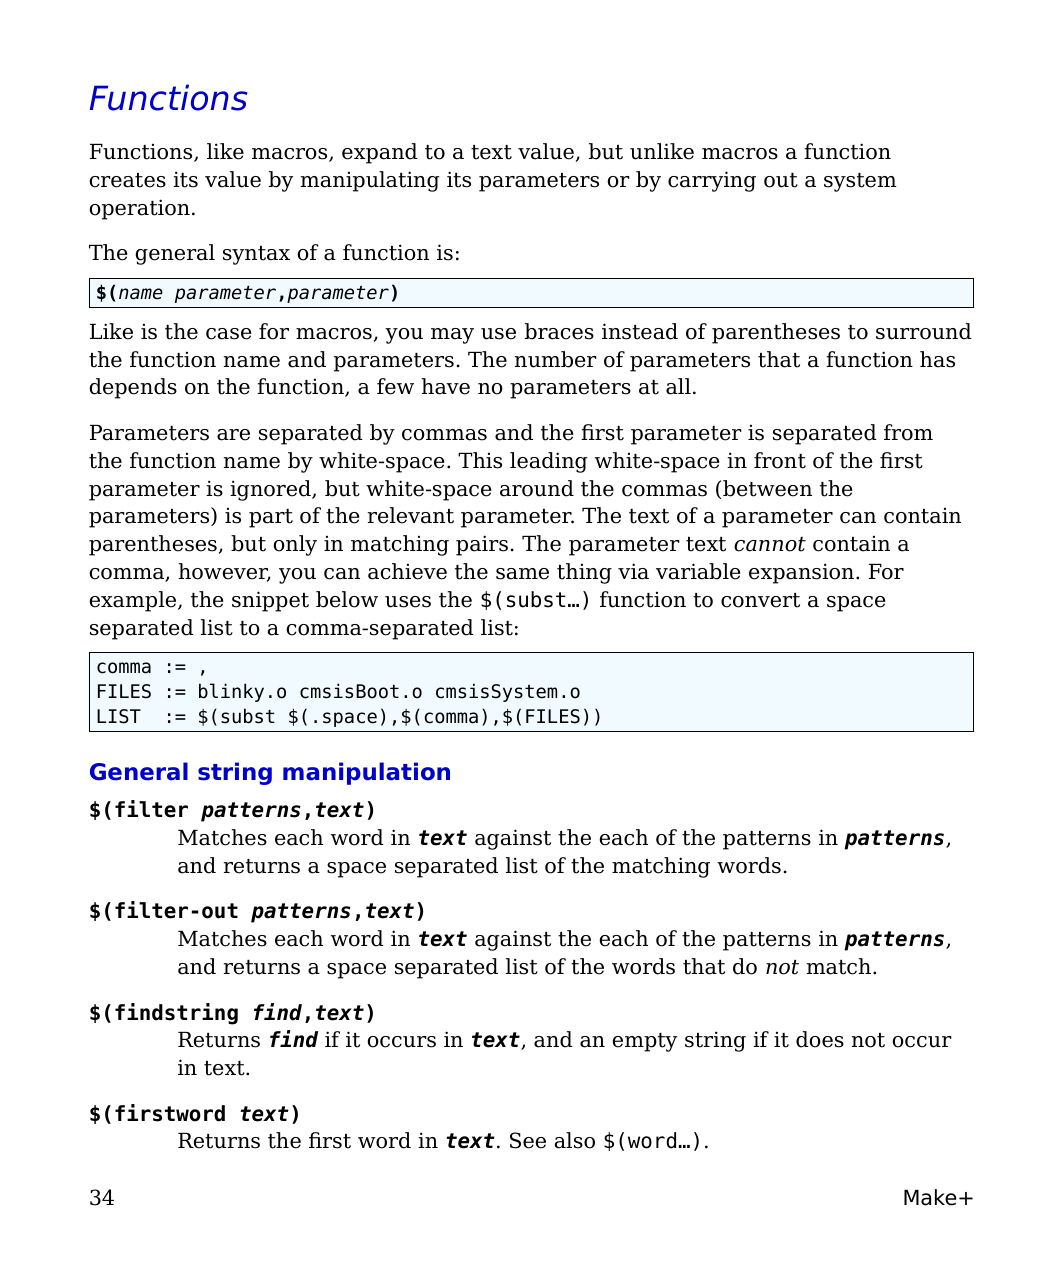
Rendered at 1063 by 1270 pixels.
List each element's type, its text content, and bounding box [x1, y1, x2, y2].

text $(filter-out patterns,text) Matches each word in text against the each of the patterns in patterns, and returns a space separated list of the words that do not match. [88, 899, 974, 979]
text $(filter patterns,text) Matches each word in text against the each of the patterns in patterns, and returns a space separated list of the matching words. [88, 798, 974, 878]
text Functions, like macros, expand to a text value, but unlike macros a function creates its value by manipulating its parameters or by carrying out a system operation. [88, 140, 974, 220]
text $(name parameter,parameter) [90, 279, 973, 307]
text $(findstring find,text) Returns find if it occurs in text, and an empty string if it does not occur in text. [88, 1001, 974, 1080]
subtitle General string manipulation [88, 759, 974, 786]
text FILES := blinky.o cmsisBoot.o cmsisSystem.o [90, 677, 973, 702]
text Like is the case for macros, you may use braces instead of parentheses to surround the function name and parameters. The number of parameters that a function has depends on the function, a few have no parameters at all. [88, 320, 974, 400]
text The general syntax of a function is: [88, 241, 974, 266]
subtitle Functions [88, 80, 974, 119]
text Parameters are separated by commas and the first parameter is separated from the function name by white-space. This leading white-space in front of the first parameter is ignored, but white-space around the commas (between the parameters) is part of the relevant parameter. The text of a parameter can contain parentheses, but only in matching pairs. The parameter text cannot contain a comma, however, you can achieve the same thing via variable expansion. For example, the snippet below uses the $(subst…) function to convert a space separated list to a comma-separated list: [88, 421, 974, 640]
text comma := , [90, 653, 973, 677]
text LIST := $(subst $(.space),$(comma),$(FILES)) [90, 702, 973, 731]
text $(firstword text) Returns the first word in text. See also $(word…). [88, 1102, 974, 1154]
